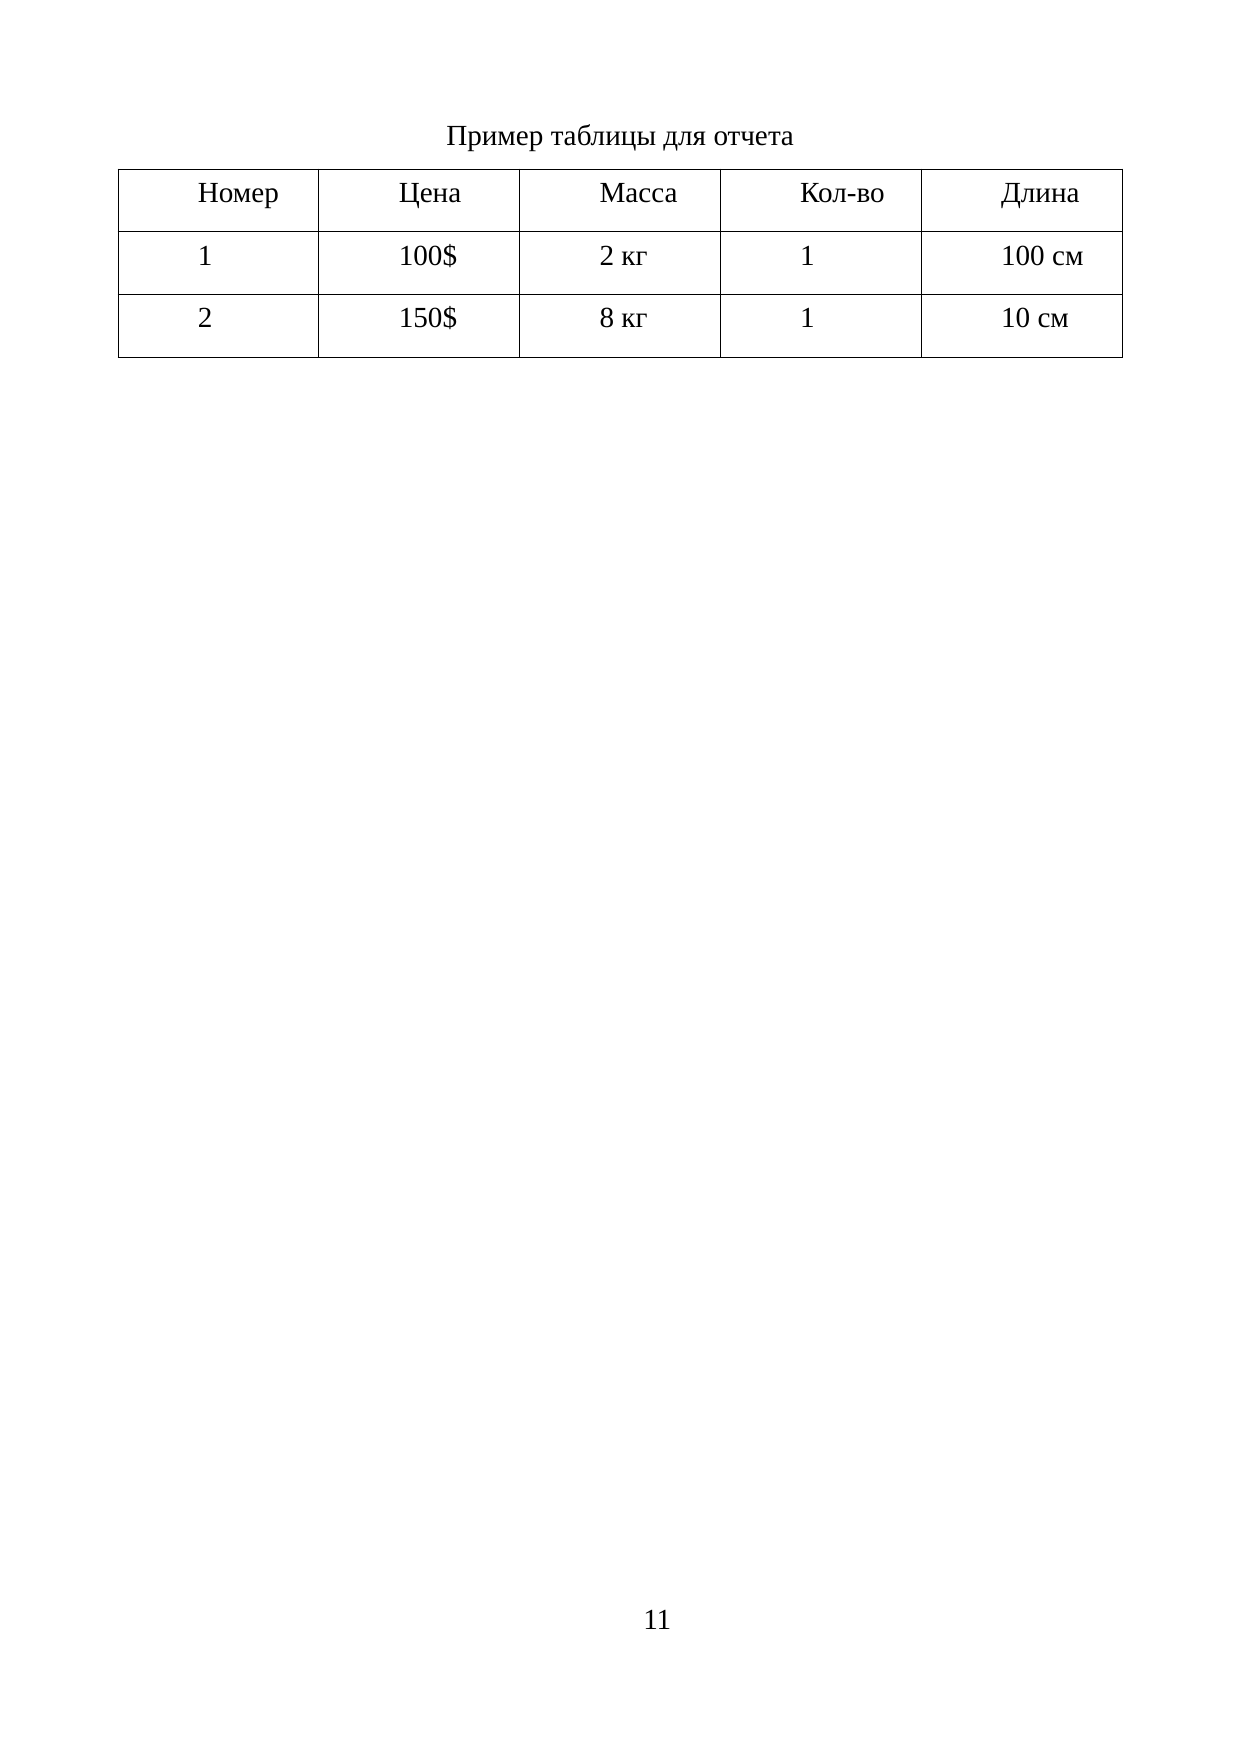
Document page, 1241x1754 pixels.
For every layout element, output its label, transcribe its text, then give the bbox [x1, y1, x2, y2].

table_header Цена [319, 170, 519, 231]
table_cell 2 кг [520, 232, 720, 294]
table_header Длина [922, 170, 1122, 231]
table_cell 2 [119, 295, 318, 357]
table_cell 100 см [922, 232, 1122, 294]
table_cell 8 кг [520, 295, 720, 357]
table_cell 1 [721, 232, 921, 294]
table_header Номер [119, 170, 318, 231]
table_header Кол-во [721, 170, 921, 231]
table_cell 100$ [319, 232, 519, 294]
table_cell 1 [119, 232, 318, 294]
table_cell 1 [721, 295, 921, 357]
table_cell 150$ [319, 295, 519, 357]
text Пример таблицы для отчета [118, 118, 1122, 152]
table_header Масса [520, 170, 720, 231]
table_cell 10 см [922, 295, 1122, 357]
